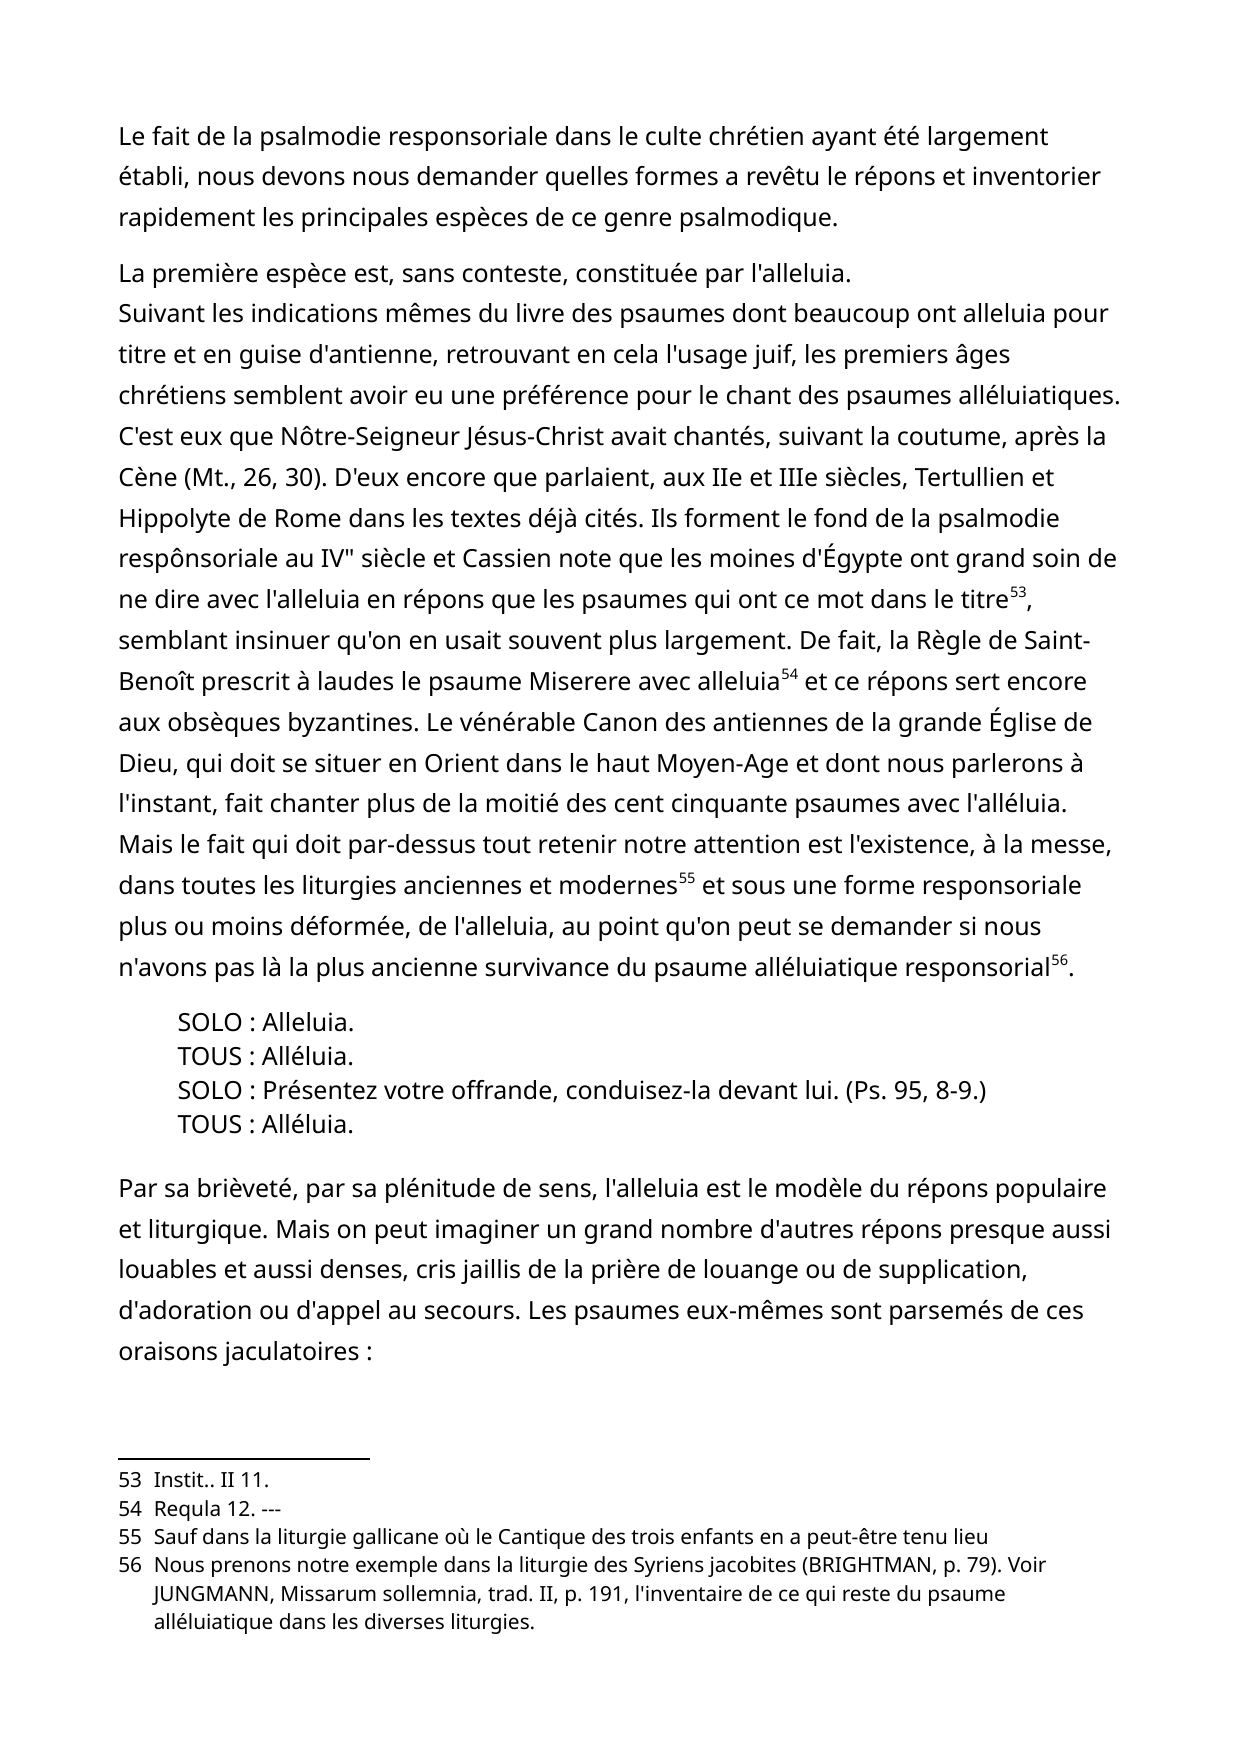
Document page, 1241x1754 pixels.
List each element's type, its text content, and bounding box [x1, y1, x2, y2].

text Par sa brièveté, par sa plénitude de sens, l'alleluia est le modèle du répons populaire et liturgique. Mais on peut imaginer un grand nombre d'autres répons presque aussi louables et aussi denses, cris jaillis de la prière de louange ou de supplication, d'adoration ou d'appel au secours. Les psaumes eux-mêmes sont parsemés de ces oraisons jaculatoires : [118, 1171, 1122, 1368]
text SOLO : Alleluia. TOUS : Alléluia. SOLO : Présentez votre offrande, conduisez-la devant lui. (Ps. 95, 8-9.) TOUS : Alléluia. [177, 1005, 1063, 1141]
text Requla 12. --- [118, 1494, 1122, 1522]
text La première espèce est, sans conteste, constituée par l'alleluia. Suivant les indications mêmes du livre des psaumes dont beaucoup ont alleluia pour titre et en guise d'antienne, retrouvant en cela l'usage juif, les premiers âges chrétiens semblent avoir eu une préférence pour le chant des psaumes alléluiatiques. C'est eux que Nôtre-Seigneur Jésus-Christ avait chantés, suivant la coutume, après la Cène (Mt., 26, 30). D'eux encore que parlaient, aux IIe et IIIe siècles, Tertullien et Hippolyte de Rome dans les textes déjà cités. Ils forment le fond de la psalmodie respônsoriale au IV" siècle et Cassien note que les moines d'Égypte ont grand soin de ne dire avec l'alleluia en répons que les psaumes qui ont ce mot dans le titre, semblant insinuer qu'on en usait souvent plus largement. De fait, la Règle de Saint-Benoît prescrit à laudes le psaume Miserere avec alleluia et ce répons sert encore aux obsèques byzantines. Le vénérable Canon des antiennes de la grande Église de Dieu, qui doit se situer en Orient dans le haut Moyen-Age et dont nous parlerons à l'instant, fait chanter plus de la moitié des cent cinquante psaumes avec l'alléluia. Mais le fait qui doit par-dessus tout retenir notre attention est l'existence, à la messe, dans toutes les liturgies anciennes et modernes et sous une forme responsoriale plus ou moins déformée, de l'alleluia, au point qu'on peut se demander si nous n'avons pas là la plus ancienne survivance du psaume alléluiatique responsorial. [118, 255, 1122, 983]
text Nous prenons notre exemple dans la liturgie des Syriens jacobites (BRIGHTMAN, p. 79). Voir JUNGMANN, Missarum sollemnia, trad. II, p. 191, l'inventaire de ce qui reste du psaume alléluiatique dans les diverses liturgies. [118, 1551, 1122, 1636]
text Sauf dans la liturgie gallicane où le Cantique des trois enfants en a peut-être tenu lieu [118, 1522, 1122, 1551]
text Le fait de la psalmodie responsoriale dans le culte chrétien ayant été largement établi, nous devons nous demander quelles formes a revêtu le répons et inventorier rapidement les principales espèces de ce genre psalmodique. [118, 118, 1122, 234]
text Instit.. II 11. [118, 1465, 1122, 1494]
